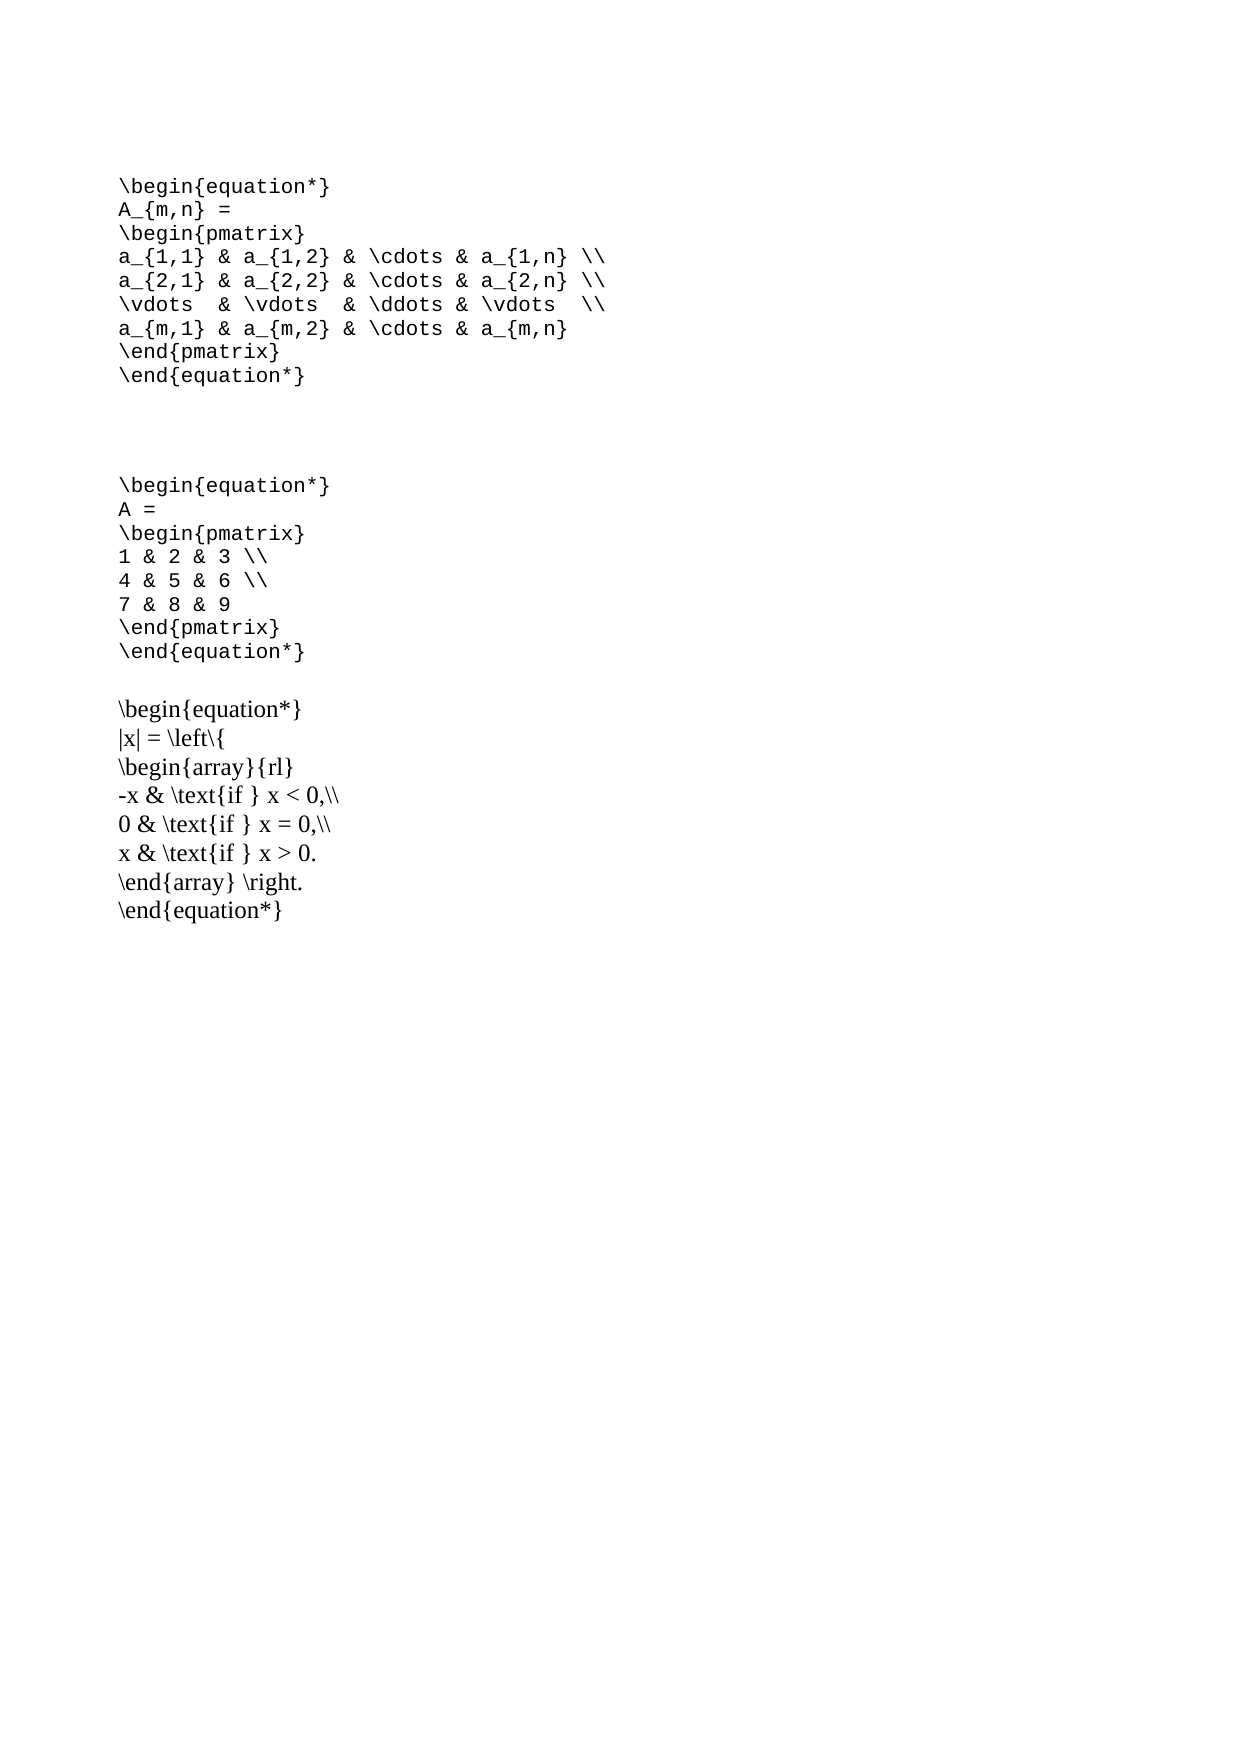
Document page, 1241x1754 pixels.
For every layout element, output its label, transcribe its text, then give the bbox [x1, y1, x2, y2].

text 1 & 2 & 3 \\ [118, 546, 1122, 570]
text \end{equation*} [118, 365, 1122, 388]
text A_{m,n} = [118, 199, 1122, 223]
text a_{2,1} & a_{2,2} & \cdots & a_{2,n} \\ [118, 270, 1122, 294]
text 0 & \text{if } x = 0,\\ [118, 809, 1122, 838]
text \begin{array}{rl} [118, 752, 1122, 780]
text 4 & 5 & 6 \\ [118, 570, 1122, 594]
text \begin{equation*} [118, 475, 1122, 499]
text \end{equation*} [118, 641, 1122, 664]
text -x & \text{if } x < 0,\\ [118, 780, 1122, 809]
text x & \text{if } x > 0. [118, 838, 1122, 867]
text \vdots & \vdots & \ddots & \vdots \\ [118, 294, 1122, 317]
text \begin{pmatrix} [118, 523, 1122, 546]
text \end{array} \right. [118, 867, 1122, 895]
text 7 & 8 & 9 [118, 594, 1122, 617]
text A = [118, 499, 1122, 523]
text \end{equation*} [118, 895, 1122, 924]
text |x| = \left\{ [118, 723, 1122, 752]
text a_{m,1} & a_{m,2} & \cdots & a_{m,n} [118, 317, 1122, 341]
text \end{pmatrix} [118, 617, 1122, 641]
text \end{pmatrix} [118, 341, 1122, 365]
text \begin{pmatrix} [118, 223, 1122, 247]
text \begin{equation*} [118, 694, 1122, 723]
text \begin{equation*} [118, 176, 1122, 199]
text a_{1,1} & a_{1,2} & \cdots & a_{1,n} \\ [118, 247, 1122, 270]
